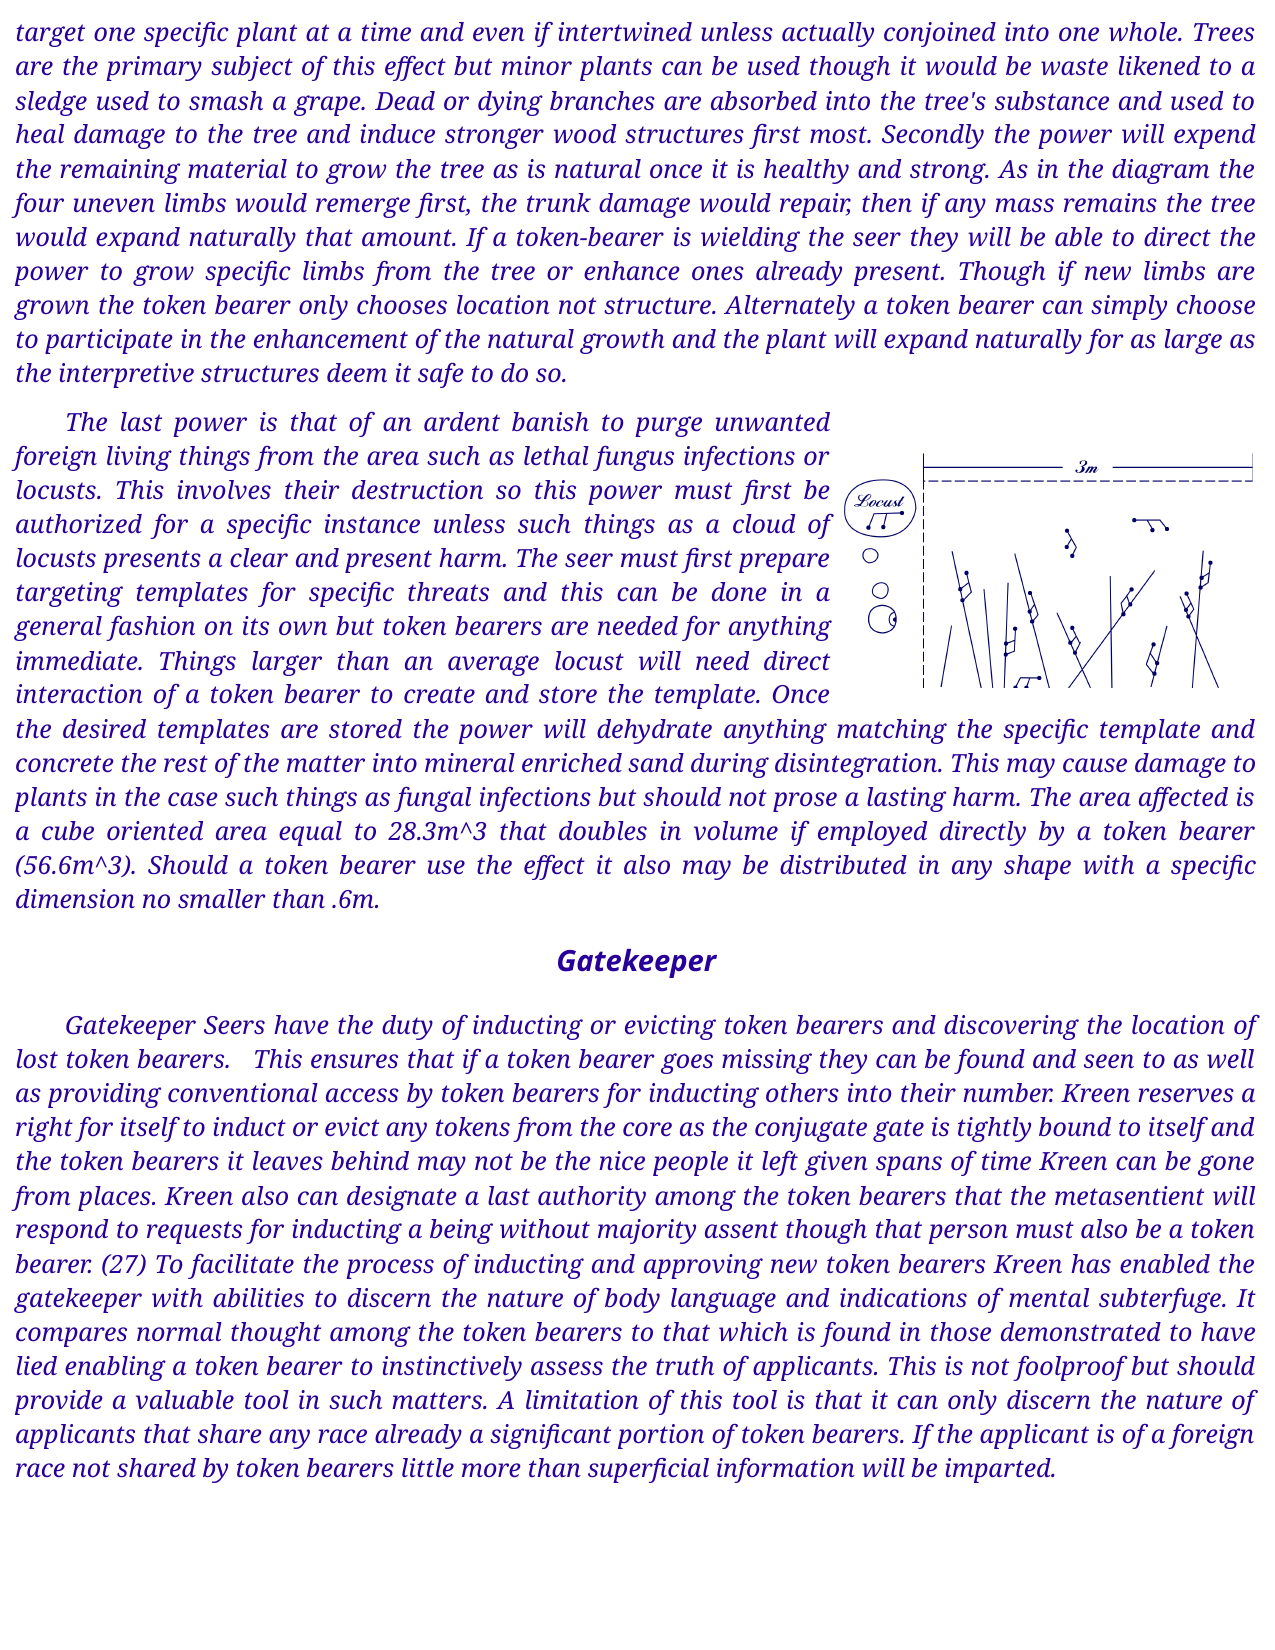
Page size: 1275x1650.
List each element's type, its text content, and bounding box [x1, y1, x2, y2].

subtitle Gatekeeper [15, 941, 1260, 980]
picture [841, 412, 1253, 688]
text target one specific plant at a time and even if intertwined unless actually conjoined into one whole. Trees are the primary subject of this effect but minor plants can be used though it would be waste likened to a sledge used to smash a grape. Dead or dying branches are absorbed into the tree's substance and used to heal damage to the tree and induce stronger wood structures first most. Secondly the power will expend the remaining material to grow the tree as is natural once it is healthy and strong. As in the diagram the four uneven limbs would remerge first, the trunk damage would repair, then if any mass remains the tree would expand naturally that amount. If a token-bearer is wielding the seer they will be able to direct the power to grow specific limbs from the tree or enhance ones already present. Though if new limbs are grown the token bearer only chooses location not structure. Alternately a token bearer can simply choose to participate in the enhancement of the natural growth and the plant will expand naturally for as large as the interpretive structures deem it safe to do so. [15, 15, 1260, 390]
text Gatekeeper Seers have the duty of inducting or evicting token bearers and discovering the location of lost token bearers. This ensures that if a token bearer goes missing they can be found and seen to as well as providing conventional access by token bearers for inducting others into their number. Kreen reserves a right for itself to induct or evict any tokens from the core as the conjugate gate is tightly bound to itself and the token bearers it leaves behind may not be the nice people it left given spans of time Kreen can be gone from places. Kreen also can designate a last authority among the token bearers that the metasentient will respond to requests for inducting a being without majority assent though that person must also be a token bearer. (27) To facilitate the process of inducting and approving new token bearers Kreen has enabled the gatekeeper with abilities to discern the nature of body language and indications of mental subterfuge. It compares normal thought among the token bearers to that which is found in those demonstrated to have lied enabling a token bearer to instinctively assess the truth of applicants. This is not foolproof but should provide a valuable tool in such matters. A limitation of this tool is that it can only discern the nature of applicants that share any race already a significant portion of token bearers. If the applicant is of a foreign race not shared by token bearers little more than superficial information will be imparted. [15, 1008, 1260, 1485]
text The last power is that of an ardent banish to purge unwanted foreign living things from the area such as lethal fungus infections or locusts. This involves their destruction so this power must first be authorized for a specific instance unless such things as a cloud of locusts presents a clear and present harm. The seer must first prepare targeting templates for specific threats and this can be done in a general fashion on its own but token bearers are needed for anything immediate. Things larger than an average locust will need direct interaction of a token bearer to create and store the template. Once the desired templates are stored the power will dehydrate anything matching the specific template and concrete the rest of the matter into mineral enriched sand during disintegration. This may cause damage to plants in the case such things as fungal infections but should not prose a lasting harm. The area affected is a cube oriented area equal to 28.3m^3 that doubles in volume if employed directly by a token bearer (56.6m^3). Should a token bearer use the effect it also may be distributed in any shape with a specific dimension no smaller than .6m. [15, 405, 1260, 916]
